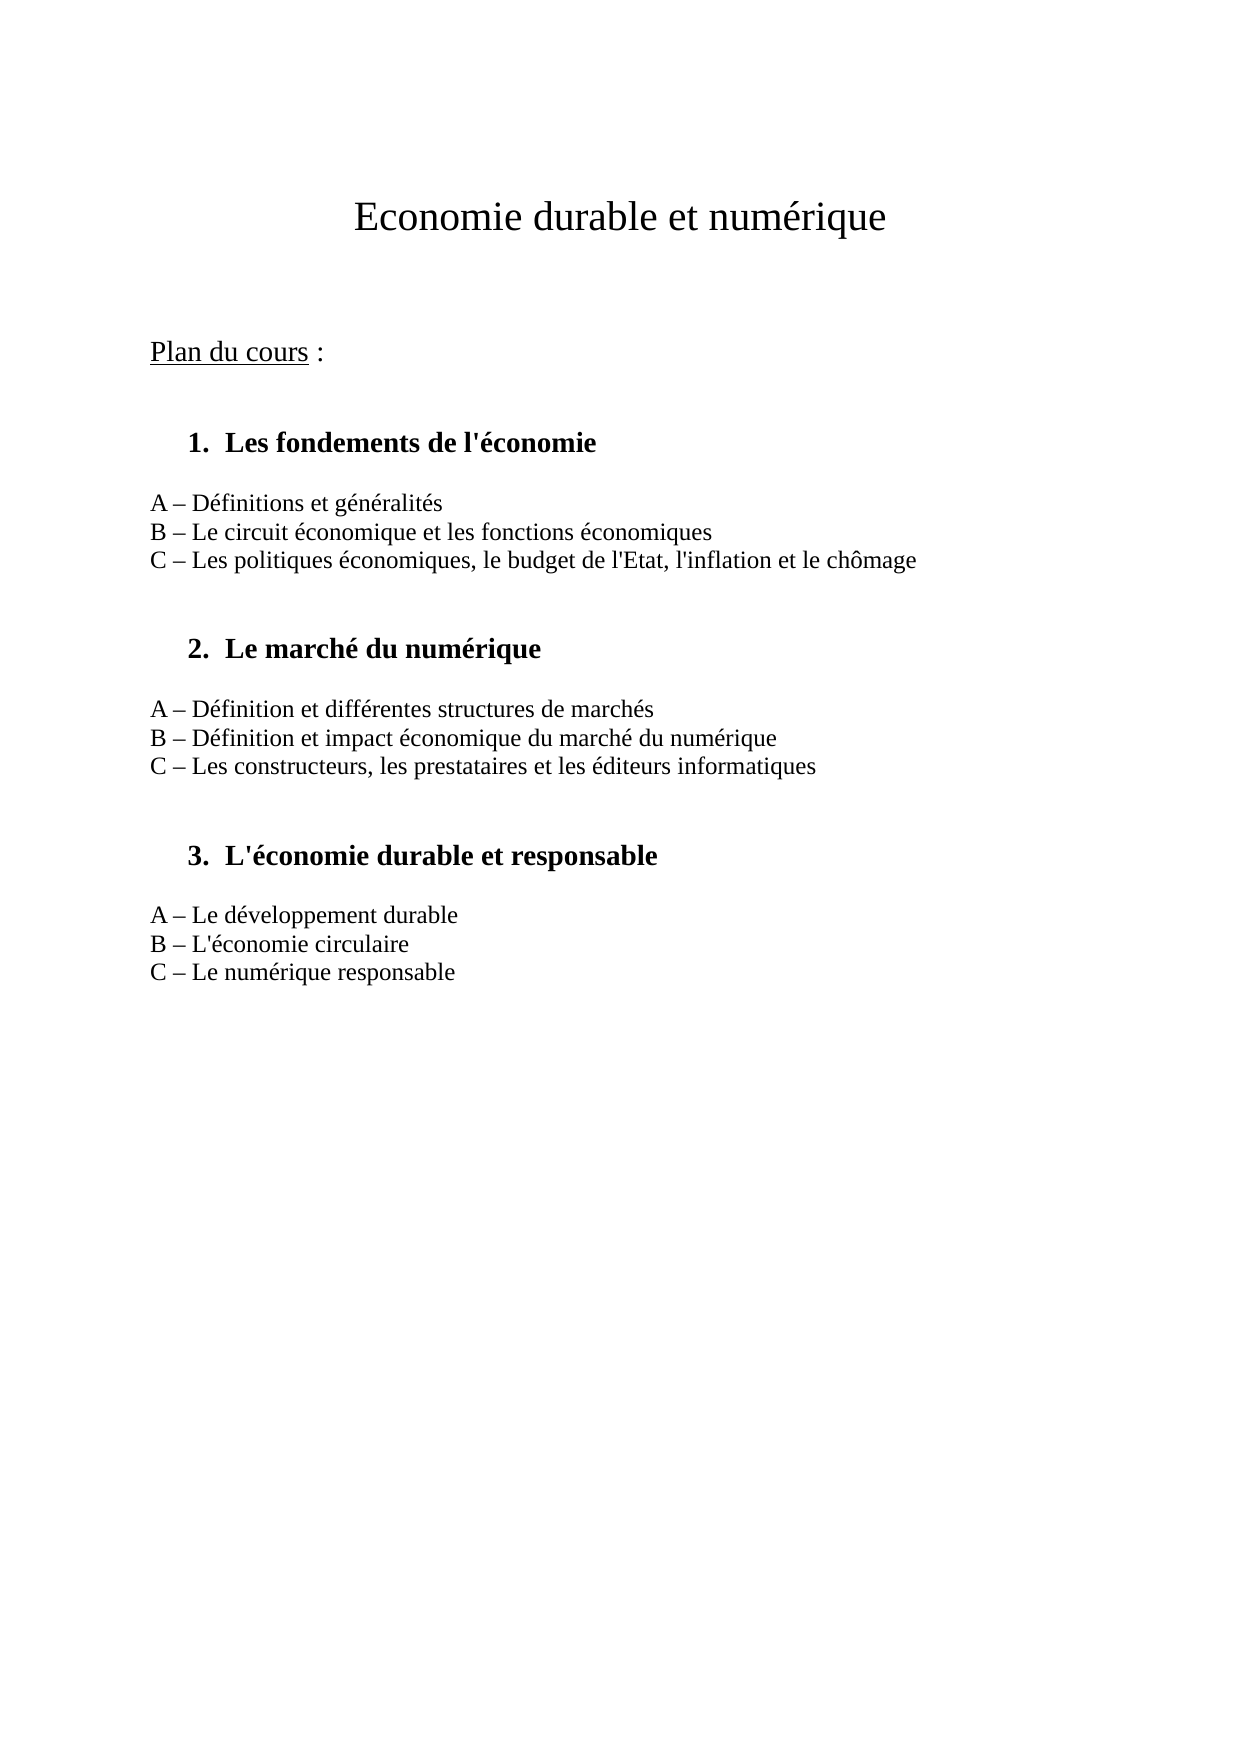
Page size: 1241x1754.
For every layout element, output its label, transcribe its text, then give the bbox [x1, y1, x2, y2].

list L'économie durable et responsable [187, 838, 1090, 871]
text A – Le développement durable [150, 900, 1090, 929]
text C – Les constructeurs, les prestataires et les éditeurs informatiques [150, 751, 1090, 780]
text B – L'économie circulaire [150, 929, 1090, 957]
text C – Le numérique responsable [150, 957, 1090, 986]
text C – Les politiques économiques, le budget de l'Etat, l'inflation et le chômage [150, 545, 1090, 574]
text A – Définition et différentes structures de marchés [150, 694, 1090, 723]
text B – Définition et impact économique du marché du numérique [150, 723, 1090, 751]
list Le marché du numérique [187, 632, 1090, 665]
text A – Définitions et généralités [150, 488, 1090, 517]
text B – Le circuit économique et les fonctions économiques [150, 517, 1090, 545]
subtitle Economie durable et numérique [150, 192, 1090, 239]
list Les fondements de l'économie [187, 426, 1090, 459]
text Plan du cours : [150, 334, 1090, 368]
